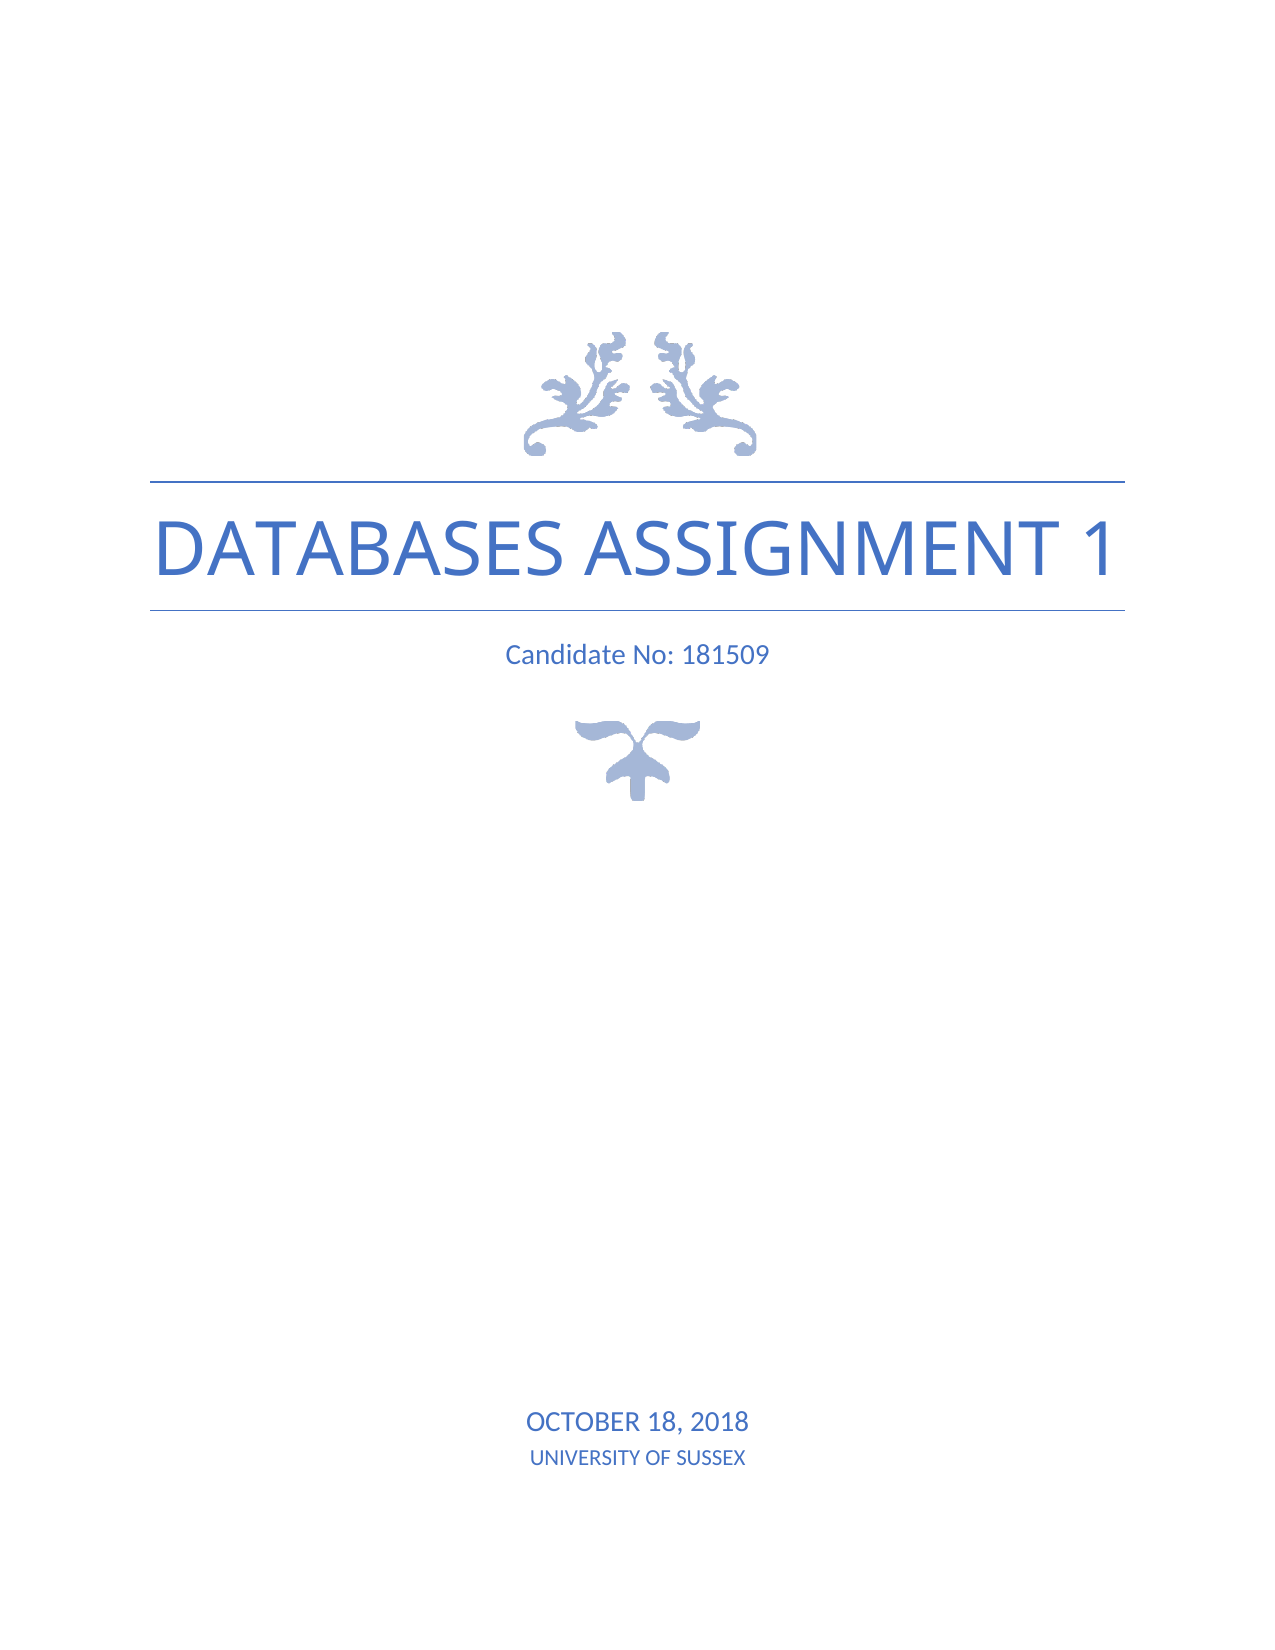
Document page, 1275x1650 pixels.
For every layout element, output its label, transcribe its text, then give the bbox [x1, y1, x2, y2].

text Candidate No: 181509 [150, 636, 1125, 672]
text databases assıgnment 1 [150, 483, 1125, 610]
text October 18, 2018 [150, 1403, 1125, 1439]
text unıversıty of sussex [150, 1443, 1125, 1471]
